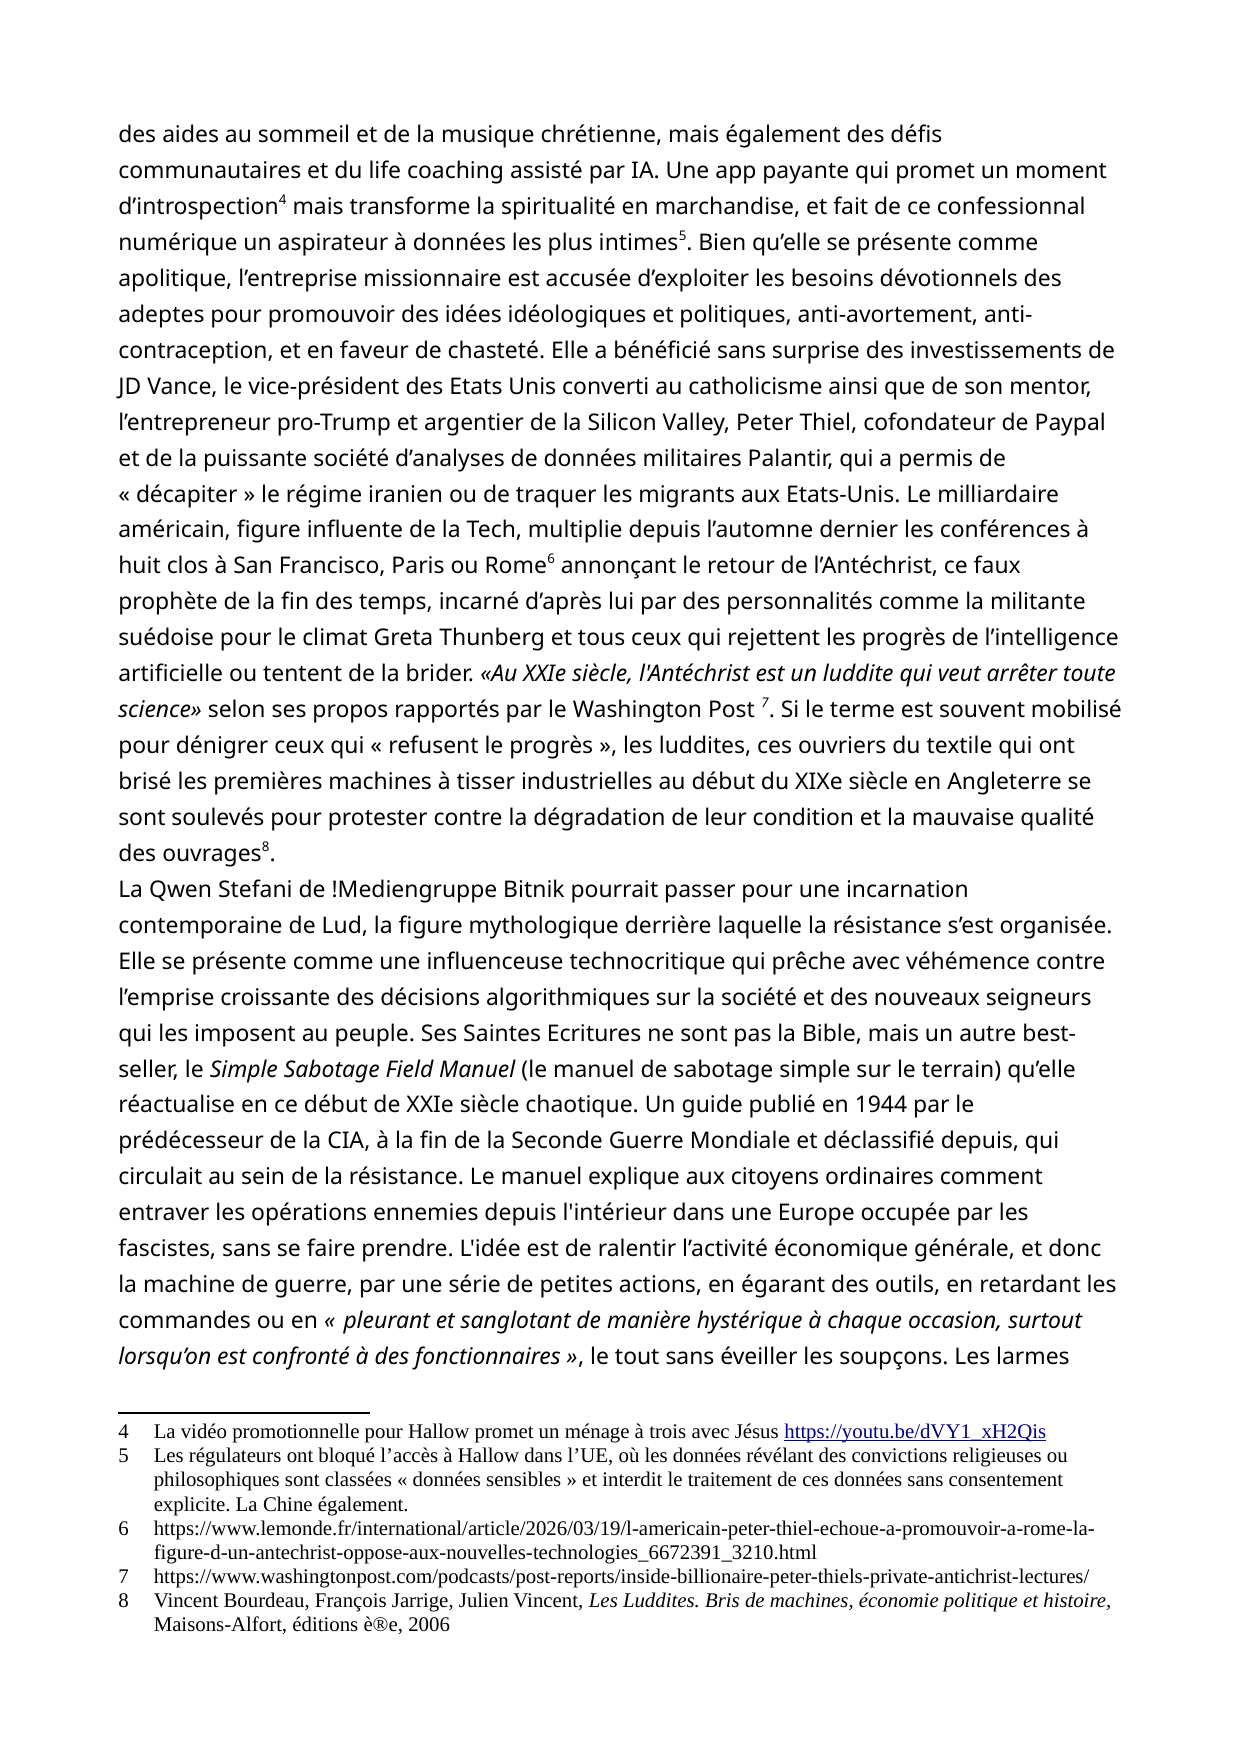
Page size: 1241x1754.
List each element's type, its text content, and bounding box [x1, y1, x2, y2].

text La vidéo promotionnelle pour Hallow promet un ménage à trois avec Jésus https://youtu.be/dVY1_xH2Qis [118, 1419, 1122, 1443]
text https://www.lemonde.fr/international/article/2026/03/19/l-americain-peter-thiel-echoue-a-promouvoir-a-rome-la-figure-d-un-antechrist-oppose-aux-nouvelles-technologies_6672391_3210.html [118, 1516, 1122, 1564]
text https://www.washingtonpost.com/podcasts/post-reports/inside-billionaire-peter-thiels-private-antichrist-lectures/ [118, 1564, 1122, 1588]
text Les régulateurs ont bloqué l’accès à Hallow dans l’UE, où les données révélant des convictions religieuses ou philosophiques sont classées « données sensibles » et interdit le traitement de ces données sans consentement explicite. La Chine également. [118, 1443, 1122, 1516]
text La Qwen Stefani de !Mediengruppe Bitnik pourrait passer pour une incarnation contemporaine de Lud, la figure mythologique derrière laquelle la résistance s’est organisée. Elle se présente comme une influenceuse technocritique qui prêche avec véhémence contre l’emprise croissante des décisions algorithmiques sur la société et des nouveaux seigneurs qui les imposent au peuple. Ses Saintes Ecritures ne sont pas la Bible, mais un autre best-seller, le Simple Sabotage Field Manuel (le manuel de sabotage simple sur le terrain) qu’elle réactualise en ce début de XXIe siècle chaotique. Un guide publié en 1944 par le prédécesseur de la CIA, à la fin de la Seconde Guerre Mondiale et déclassifié depuis, qui circulait au sein de la résistance. Le manuel explique aux citoyens ordinaires comment entraver les opérations ennemies depuis l'intérieur dans une Europe occupée par les fascistes, sans se faire prendre. L'idée est de ralentir l’activité économique générale, et donc la machine de guerre, par une série de petites actions, en égarant des outils, en retardant les commandes ou en « pleurant et sanglotant de manière hystérique à chaque occasion, surtout lorsqu’on est confronté à des fonctionnaires », le tout sans éveiller les soupçons. Les larmes [118, 873, 1122, 1371]
text des aides au sommeil et de la musique chrétienne, mais également des défis communautaires et du life coaching assisté par IA. Une app payante qui promet un moment d’introspection mais transforme la spiritualité en marchandise, et fait de ce confessionnal numérique un aspirateur à données les plus intimes. Bien qu’elle se présente comme apolitique, l’entreprise missionnaire est accusée d’exploiter les besoins dévotionnels des adeptes pour promouvoir des idées idéologiques et politiques, anti-avortement, anti-contraception, et en faveur de chasteté. Elle a bénéficié sans surprise des investissements de JD Vance, le vice-président des Etats Unis converti au catholicisme ainsi que de son mentor, l’entrepreneur pro-Trump et argentier de la Silicon Valley, Peter Thiel, cofondateur de Paypal et de la puissante société d’analyses de données militaires Palantir, qui a permis de « décapiter » le régime iranien ou de traquer les migrants aux Etats-Unis. Le milliardaire américain, figure influente de la Tech, multiplie depuis l’automne dernier les conférences à huit clos à San Francisco, Paris ou Rome annonçant le retour de l’Antéchrist, ce faux prophète de la fin des temps, incarné d’après lui par des personnalités comme la militante suédoise pour le climat Greta Thunberg et tous ceux qui rejettent les progrès de l’intelligence artificielle ou tentent de la brider. «Au XXIe siècle, l'Antéchrist est un luddite qui veut arrêter toute science» selon ses propos rapportés par le Washington Post . Si le terme est souvent mobilisé pour dénigrer ceux qui « refusent le progrès », les luddites, ces ouvriers du textile qui ont brisé les premières machines à tisser industrielles au début du XIXe siècle en Angleterre se sont soulevés pour protester contre la dégradation de leur condition et la mauvaise qualité des ouvrages. [118, 118, 1122, 868]
text Vincent Bourdeau, François Jarrige, Julien Vincent, Les Luddites. Bris de machines, économie politique et histoire, Maisons-Alfort, éditions è®e, 2006 [118, 1588, 1122, 1636]
